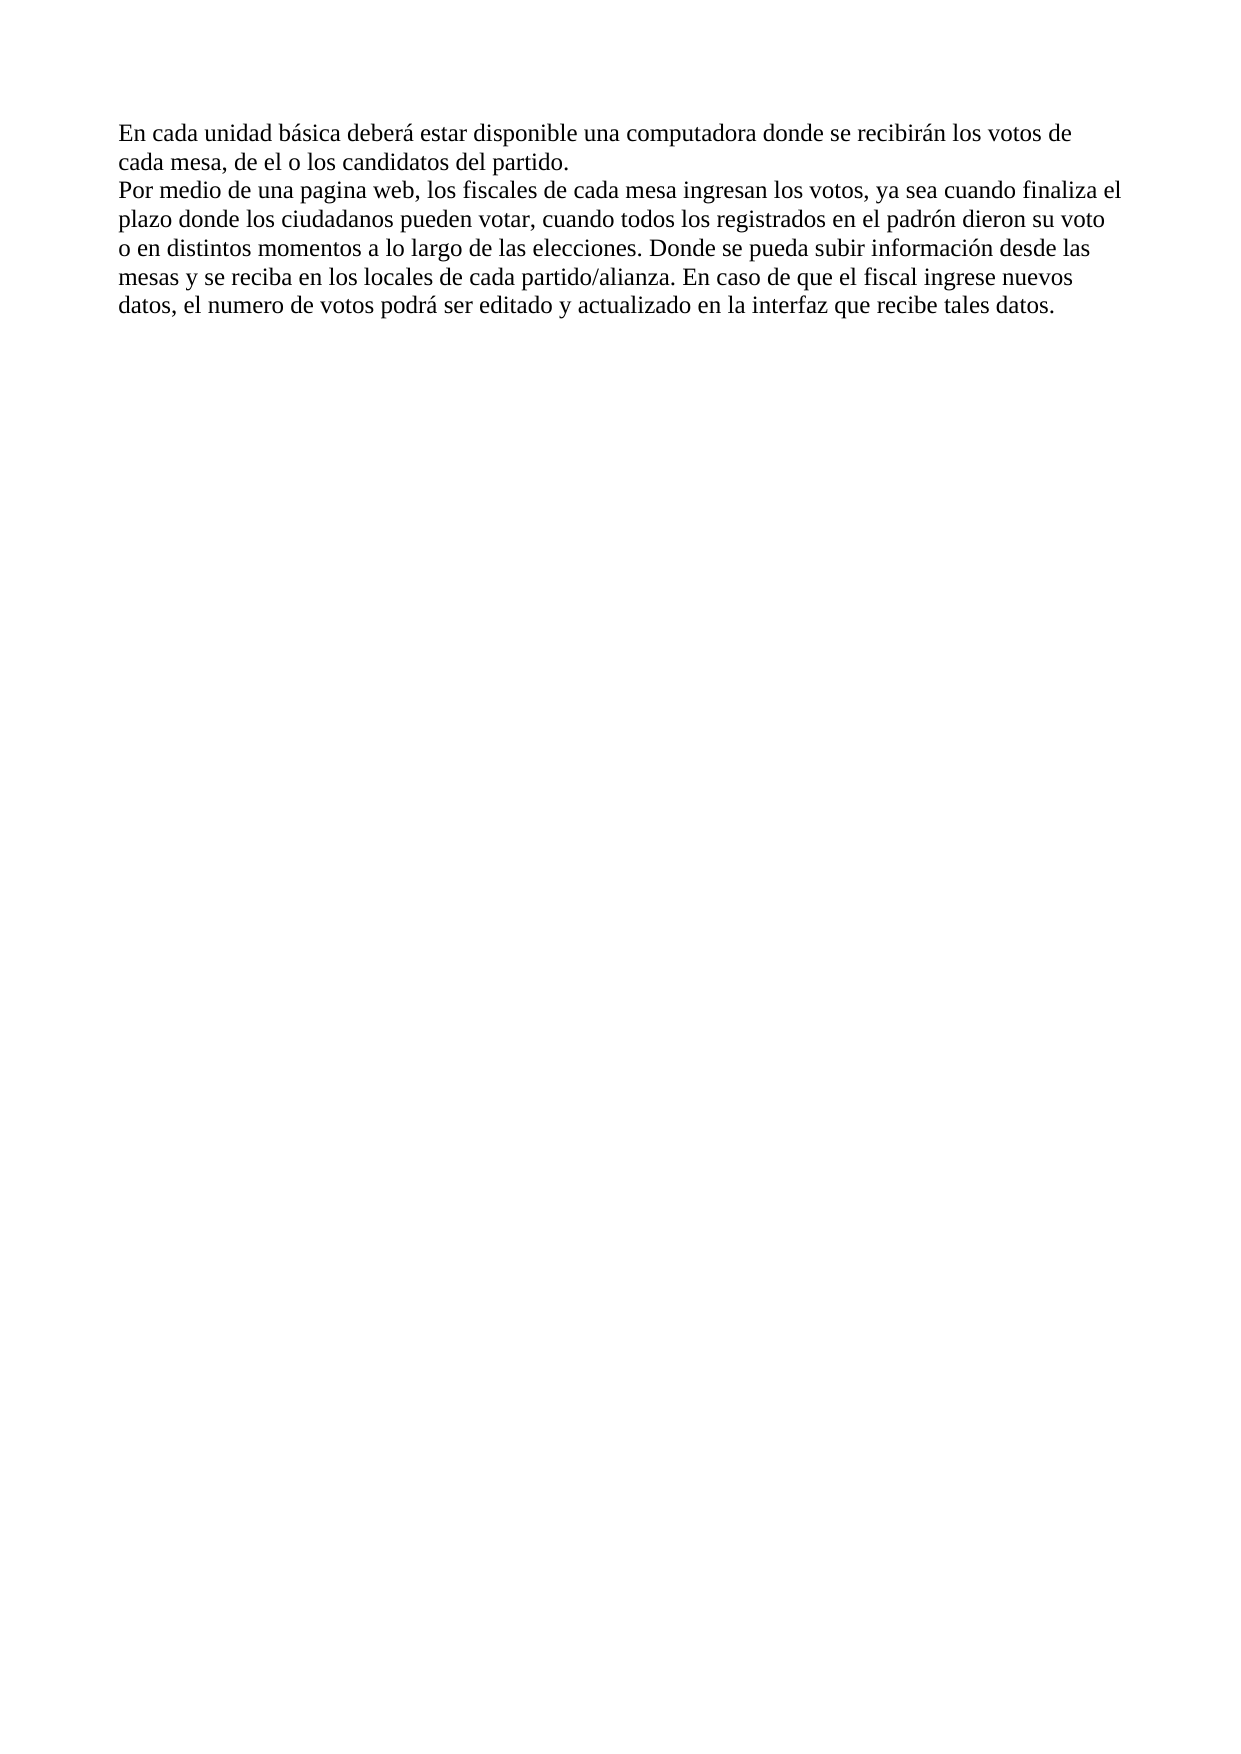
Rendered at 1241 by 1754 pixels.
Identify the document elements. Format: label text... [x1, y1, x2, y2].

text En cada unidad básica deberá estar disponible una computadora donde se recibirán los votos de cada mesa, de el o los candidatos del partido. [118, 118, 1122, 176]
text Por medio de una pagina web, los fiscales de cada mesa ingresan los votos, ya sea cuando finaliza el plazo donde los ciudadanos pueden votar, cuando todos los registrados en el padrón dieron su voto o en distintos momentos a lo largo de las elecciones. Donde se pueda subir información desde las mesas y se reciba en los locales de cada partido/alianza. En caso de que el fiscal ingrese nuevos datos, el numero de votos podrá ser editado y actualizado en la interfaz que recibe tales datos. [118, 176, 1122, 319]
